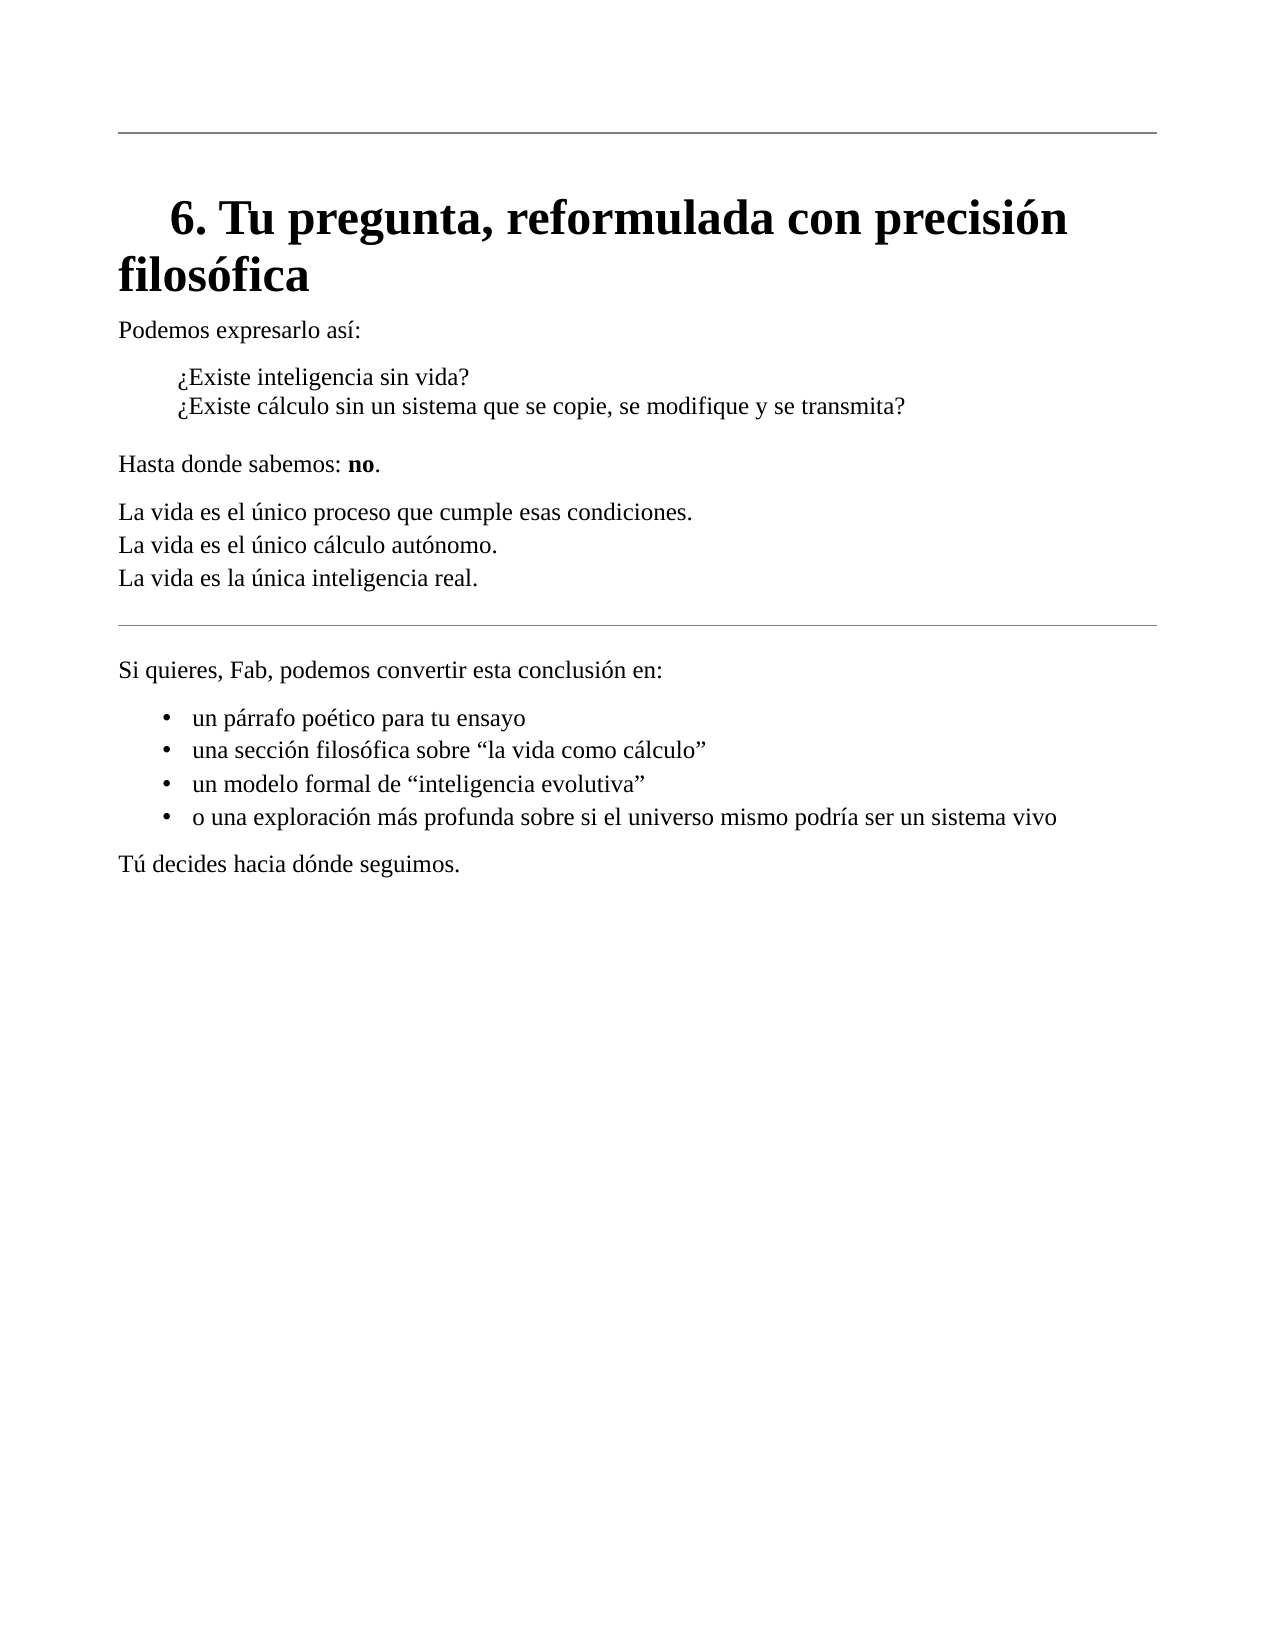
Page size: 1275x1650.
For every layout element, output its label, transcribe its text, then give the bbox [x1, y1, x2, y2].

list o una exploración más profunda sobre si el universo mismo podría ser un sistema vivo [162, 802, 1157, 830]
text Hasta donde sabemos: no. [118, 449, 1157, 478]
list un párrafo poético para tu ensayo [162, 703, 1157, 731]
text La vida es el único proceso que cumple esas condiciones. La vida es el único cálculo autónomo. La vida es la única inteligencia real. [118, 497, 1157, 592]
subtitle 🌌 6. Tu pregunta, reformulada con precisión filosófica [118, 187, 1157, 302]
list una sección filosófica sobre “la vida como cálculo” [162, 736, 1157, 764]
list un modelo formal de “inteligencia evolutiva” [162, 769, 1157, 797]
text Podemos expresarlo así: [118, 315, 1157, 344]
text Tú decides hacia dónde seguimos. [118, 849, 1157, 878]
text Si quieres, Fab, podemos convertir esta conclusión en: [118, 655, 1157, 684]
text ¿Existe inteligencia sin vida? ¿Existe cálculo sin un sistema que se copie, se modifique y se transmita? [177, 362, 1098, 420]
